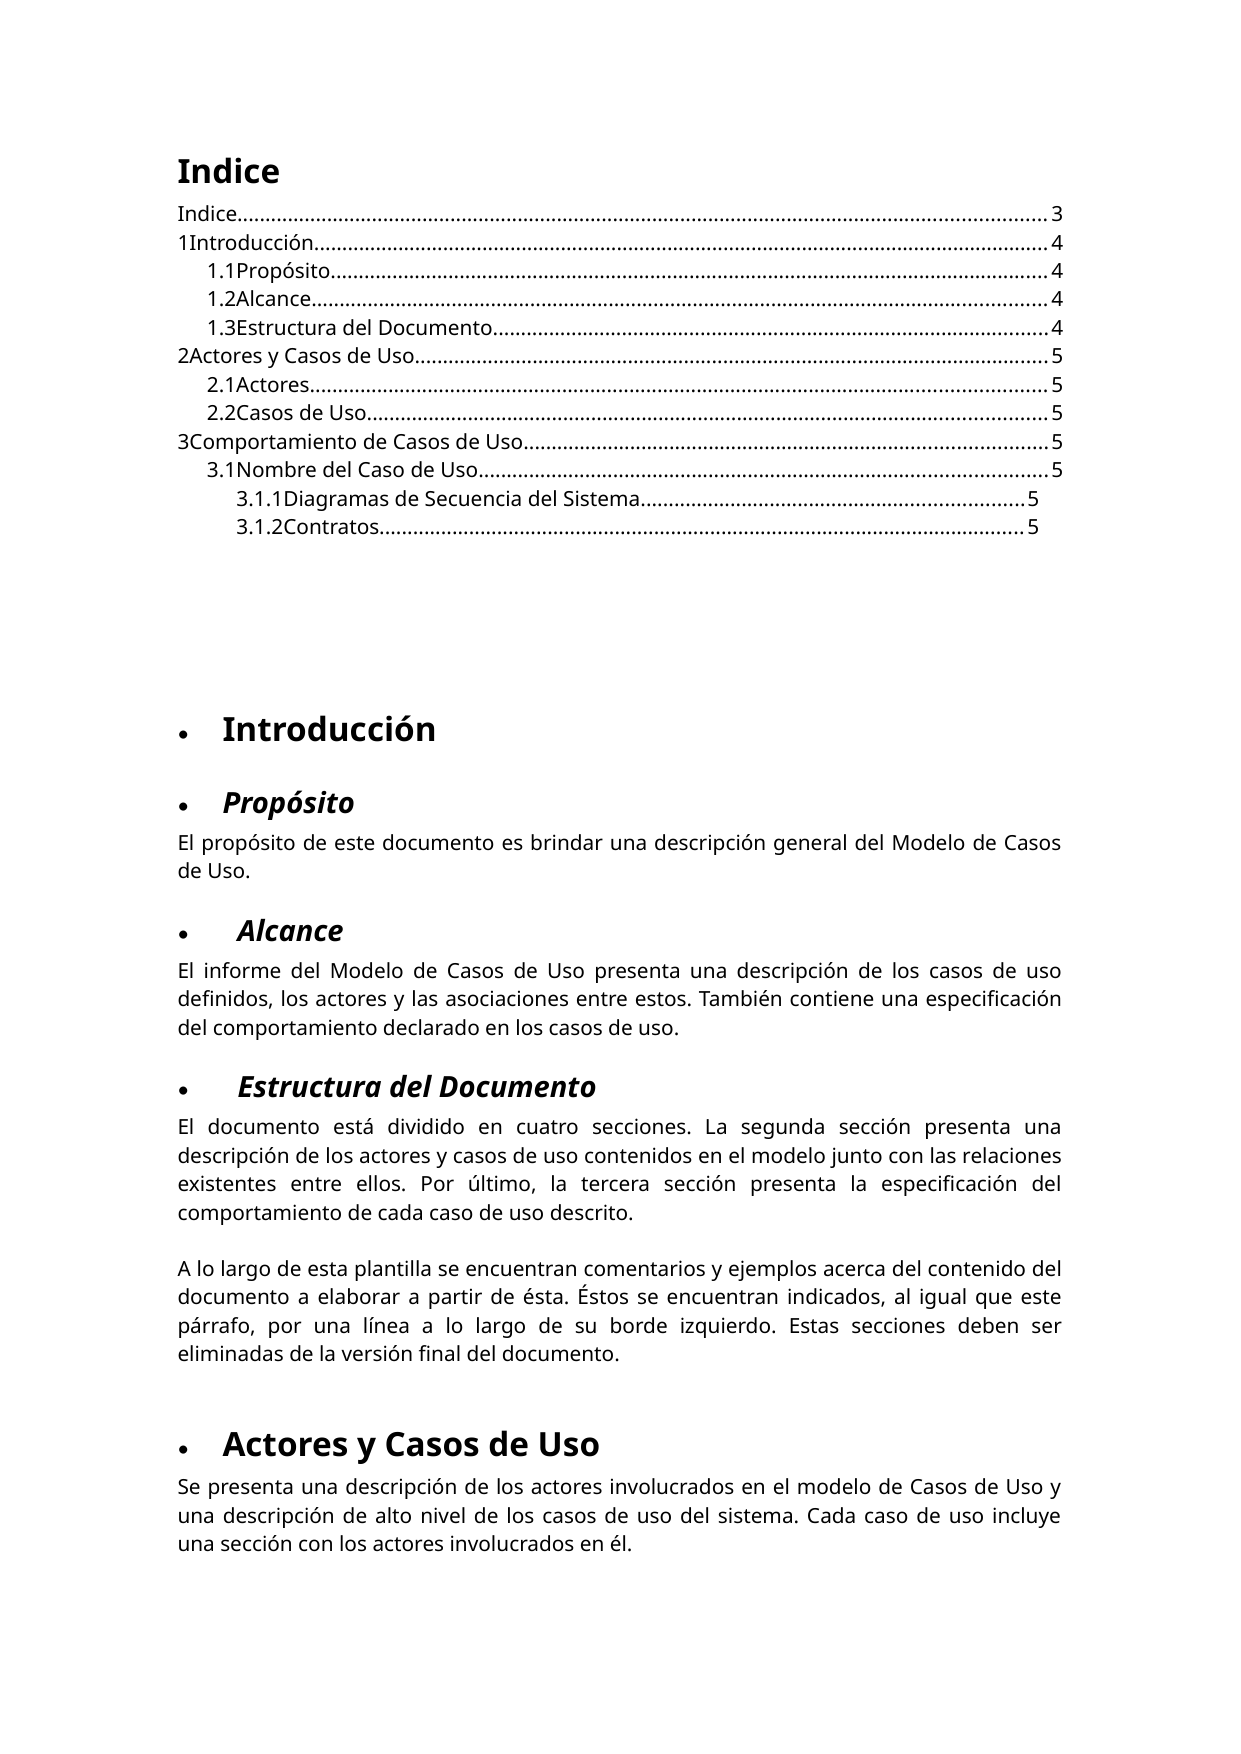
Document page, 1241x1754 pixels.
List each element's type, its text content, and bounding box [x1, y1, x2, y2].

list Estructura del Documento [177, 1066, 1063, 1106]
text El documento está dividido en cuatro secciones. La segunda sección presenta una descripción de los actores y casos de uso contenidos en el modelo junto con las relaciones existentes entre ellos. Por último, la tercera sección presenta la especificación del comportamiento de cada caso de uso descrito. [177, 1112, 1063, 1226]
text 3.1Nombre del Caso de Uso 5 [207, 455, 1063, 484]
list Actores y Casos de Uso [177, 1421, 1063, 1466]
text 2.2Casos de Uso 5 [207, 398, 1063, 427]
text El informe del Modelo de Casos de Uso presenta una descripción de los casos de uso definidos, los actores y las asociaciones entre estos. También contiene una especificación del comportamiento declarado en los casos de uso. [177, 956, 1063, 1041]
text Indice [177, 148, 1063, 193]
text 1Introducción 4 [177, 228, 1063, 256]
text 2Actores y Casos de Uso 5 [177, 341, 1063, 370]
text A lo largo de esta plantilla se encuentran comentarios y ejemplos acerca del contenido del documento a elaborar a partir de ésta. Éstos se encuentran indicados, al igual que este párrafo, por una línea a lo largo de su borde izquierdo. Estas secciones deben ser eliminadas de la versión final del documento. [177, 1254, 1063, 1368]
text 3Comportamiento de Casos de Uso 5 [177, 427, 1063, 455]
list Propósito [177, 782, 1063, 822]
text 2.1Actores 5 [207, 370, 1063, 398]
text 3.1.1Diagramas de Secuencia del Sistema 5 [236, 484, 1063, 512]
text 3.1.2Contratos 5 [236, 512, 1063, 541]
text Se presenta una descripción de los actores involucrados en el modelo de Casos de Uso y una descripción de alto nivel de los casos de uso del sistema. Cada caso de uso incluye una sección con los actores involucrados en él. [177, 1472, 1063, 1558]
text El propósito de este documento es brindar una descripción general del Modelo de Casos de Uso. [177, 828, 1063, 885]
text Indice 3 [177, 199, 1063, 228]
list Introducción [177, 706, 1063, 751]
text 1.3Estructura del Documento 4 [207, 313, 1063, 341]
list Alcance [177, 910, 1063, 950]
text 1.2Alcance 4 [207, 284, 1063, 313]
text 1.1Propósito 4 [207, 256, 1063, 284]
